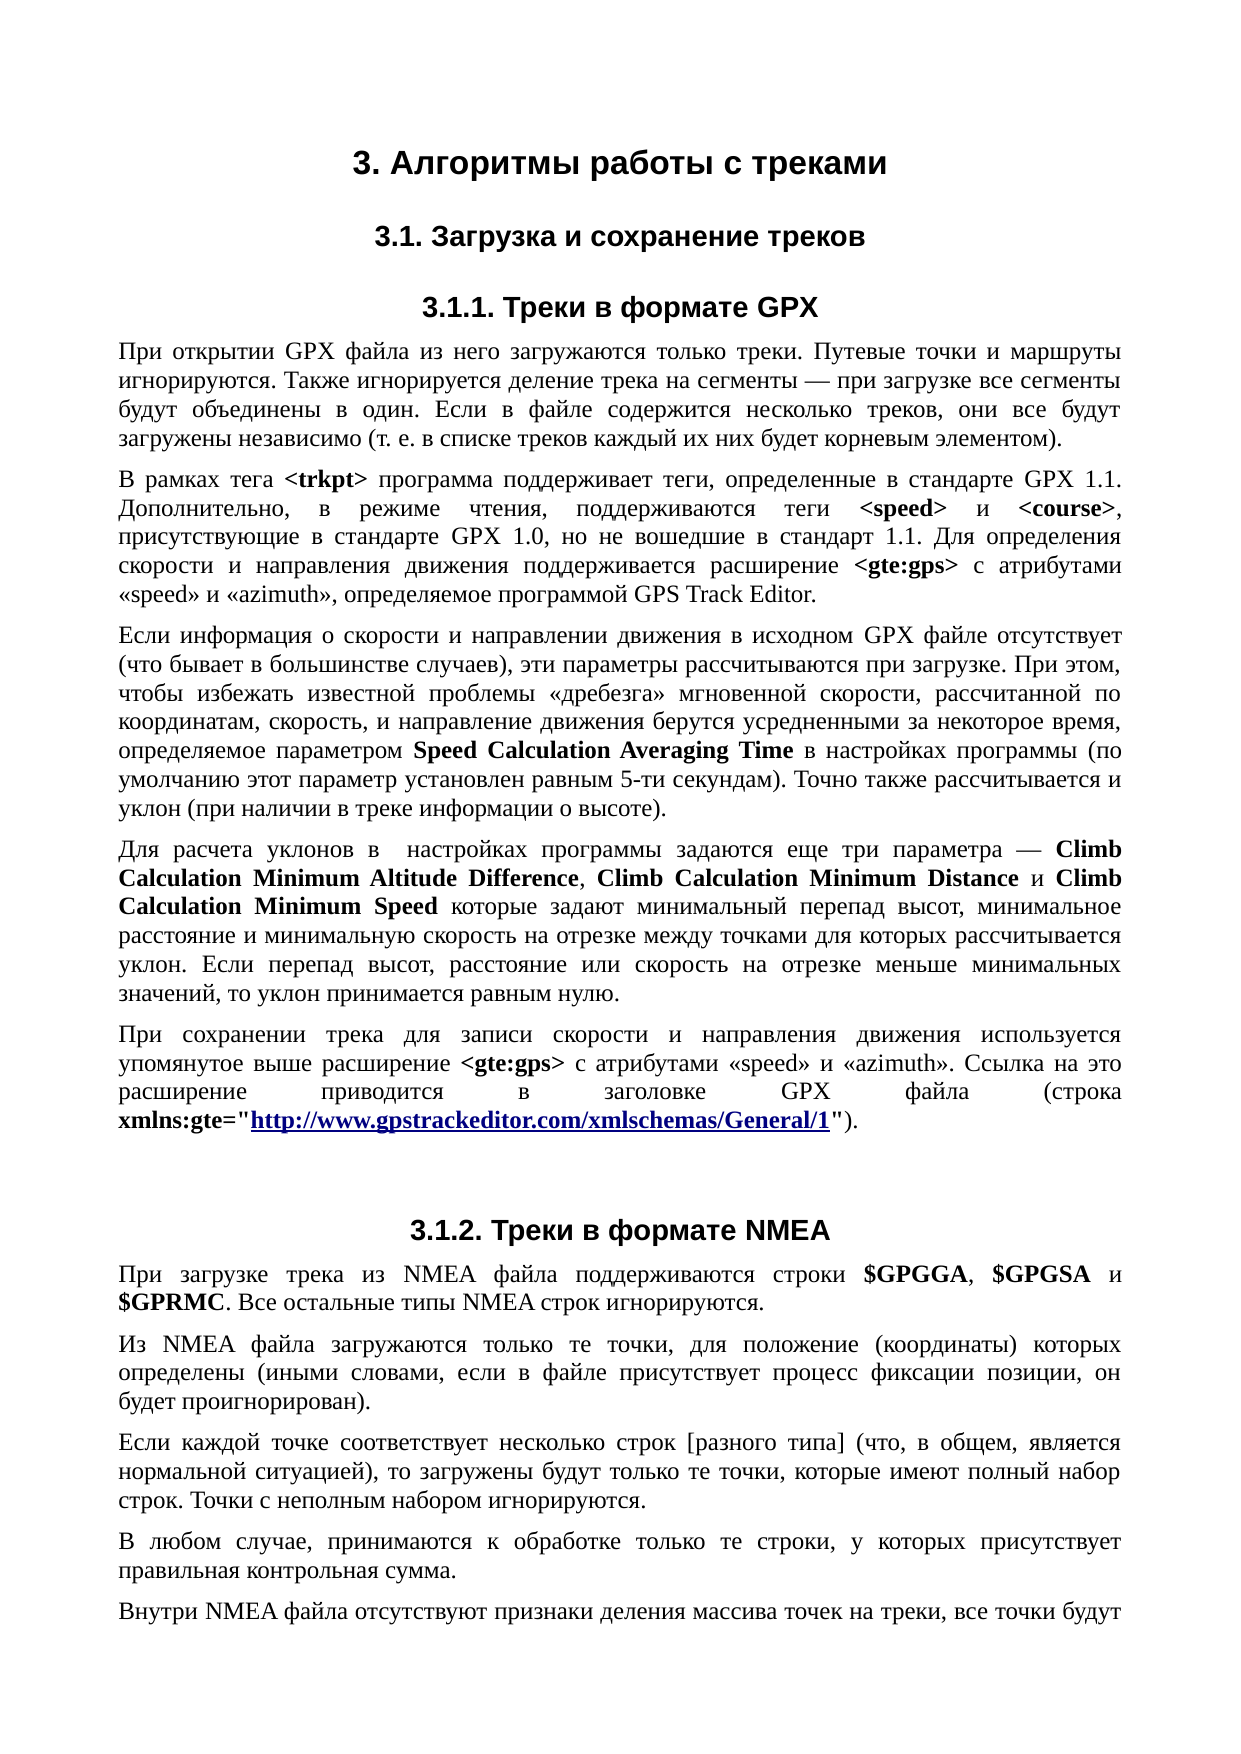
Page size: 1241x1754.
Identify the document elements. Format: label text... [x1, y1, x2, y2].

text Если каждой точке соответствует несколько строк [разного типа] (что, в общем, является нормальной ситуацией), то загружены будут только те точки, которые имеют полный набор строк. Точки с неполным набором игнорируются. [118, 1427, 1122, 1514]
text Из NMEA файла загружаются только те точки, для положение (координаты) которых определены (иными словами, если в файле присутствует процесс фиксации позиции, он будет проигнорирован). [118, 1329, 1122, 1415]
subtitle 3.1. Загрузка и сохранение треков [118, 219, 1122, 253]
text В рамках тега <trkpt> программа поддерживает теги, определенные в стандарте GPX 1.1. Дополнительно, в режиме чтения, поддерживаются теги <speed> и <course>, присутствующие в стандарте GPX 1.0, но не вошедшие в стандарт 1.1. Для определения скорости и направления движения поддерживается расширение <gte:gps> с атрибутами «speed» и «azimuth», определяемое программой GPS Track Editor. [118, 464, 1122, 608]
text При открытии GPX файла из него загружаются только треки. Путевые точки и маршруты игнорируются. Также игнорируется деление трека на сегменты — при загрузке все сегменты будут объединены в один. Если в файле содержится несколько треков, они все будут загружены независимо (т. е. в списке треков каждый их них будет корневым элементом). [118, 336, 1122, 451]
subtitle 3. Алгоритмы работы с треками [118, 143, 1122, 182]
text Для расчета уклонов в настройках программы задаются еще три параметра — Climb Calculation Minimum Altitude Difference, Climb Calculation Minimum Distance и Climb Calculation Minimum Speed которые задают минимальный перепад высот, минимальное расстояние и минимальную скорость на отрезке между точками для которых рассчитывается уклон. Если перепад высот, расстояние или скорость на отрезке меньше минимальных значений, то уклон принимается равным нулю. [118, 834, 1122, 1006]
text При загрузке трека из NMEA файла поддерживаются строки $GPGGA, $GPGSA и $GPRMC. Все остальные типы NMEA строк игнорируются. [118, 1259, 1122, 1316]
text Если информация о скорости и направлении движения в исходном GPX файле отсутствует (что бывает в большинстве случаев), эти параметры рассчитываются при загрузке. При этом, чтобы избежать известной проблемы «дребезга» мгновенной скорости, рассчитанной по координатам, скорость, и направление движения берутся усредненными за некоторое время, определяемое параметром Speed Calculation Averaging Time в настройках программы (по умолчанию этот параметр установлен равным 5-ти секундам). Точно также рассчитывается и уклон (при наличии в треке информации о высоте). [118, 620, 1122, 821]
text Внутри NMEA файла отсутствуют признаки деления массива точек на треки, все точки будут [118, 1596, 1122, 1625]
text При сохранении трека для записи скорости и направления движения используется упомянутое выше расширение <gte:gps> с атрибутами «speed» и «azimuth». Ссылка на это расширение приводится в заголовке GPX файла (строка xmlns:gte="http://www.gpstrackeditor.com/xmlschemas/General/1"). [118, 1019, 1122, 1134]
text В любом случае, принимаются к обработке только те строки, у которых присутствует правильная контрольная сумма. [118, 1526, 1122, 1584]
subtitle 3.1.1. Треки в формате GPX [118, 290, 1122, 324]
subtitle 3.1.2. Треки в формате NMEA [118, 1213, 1122, 1246]
